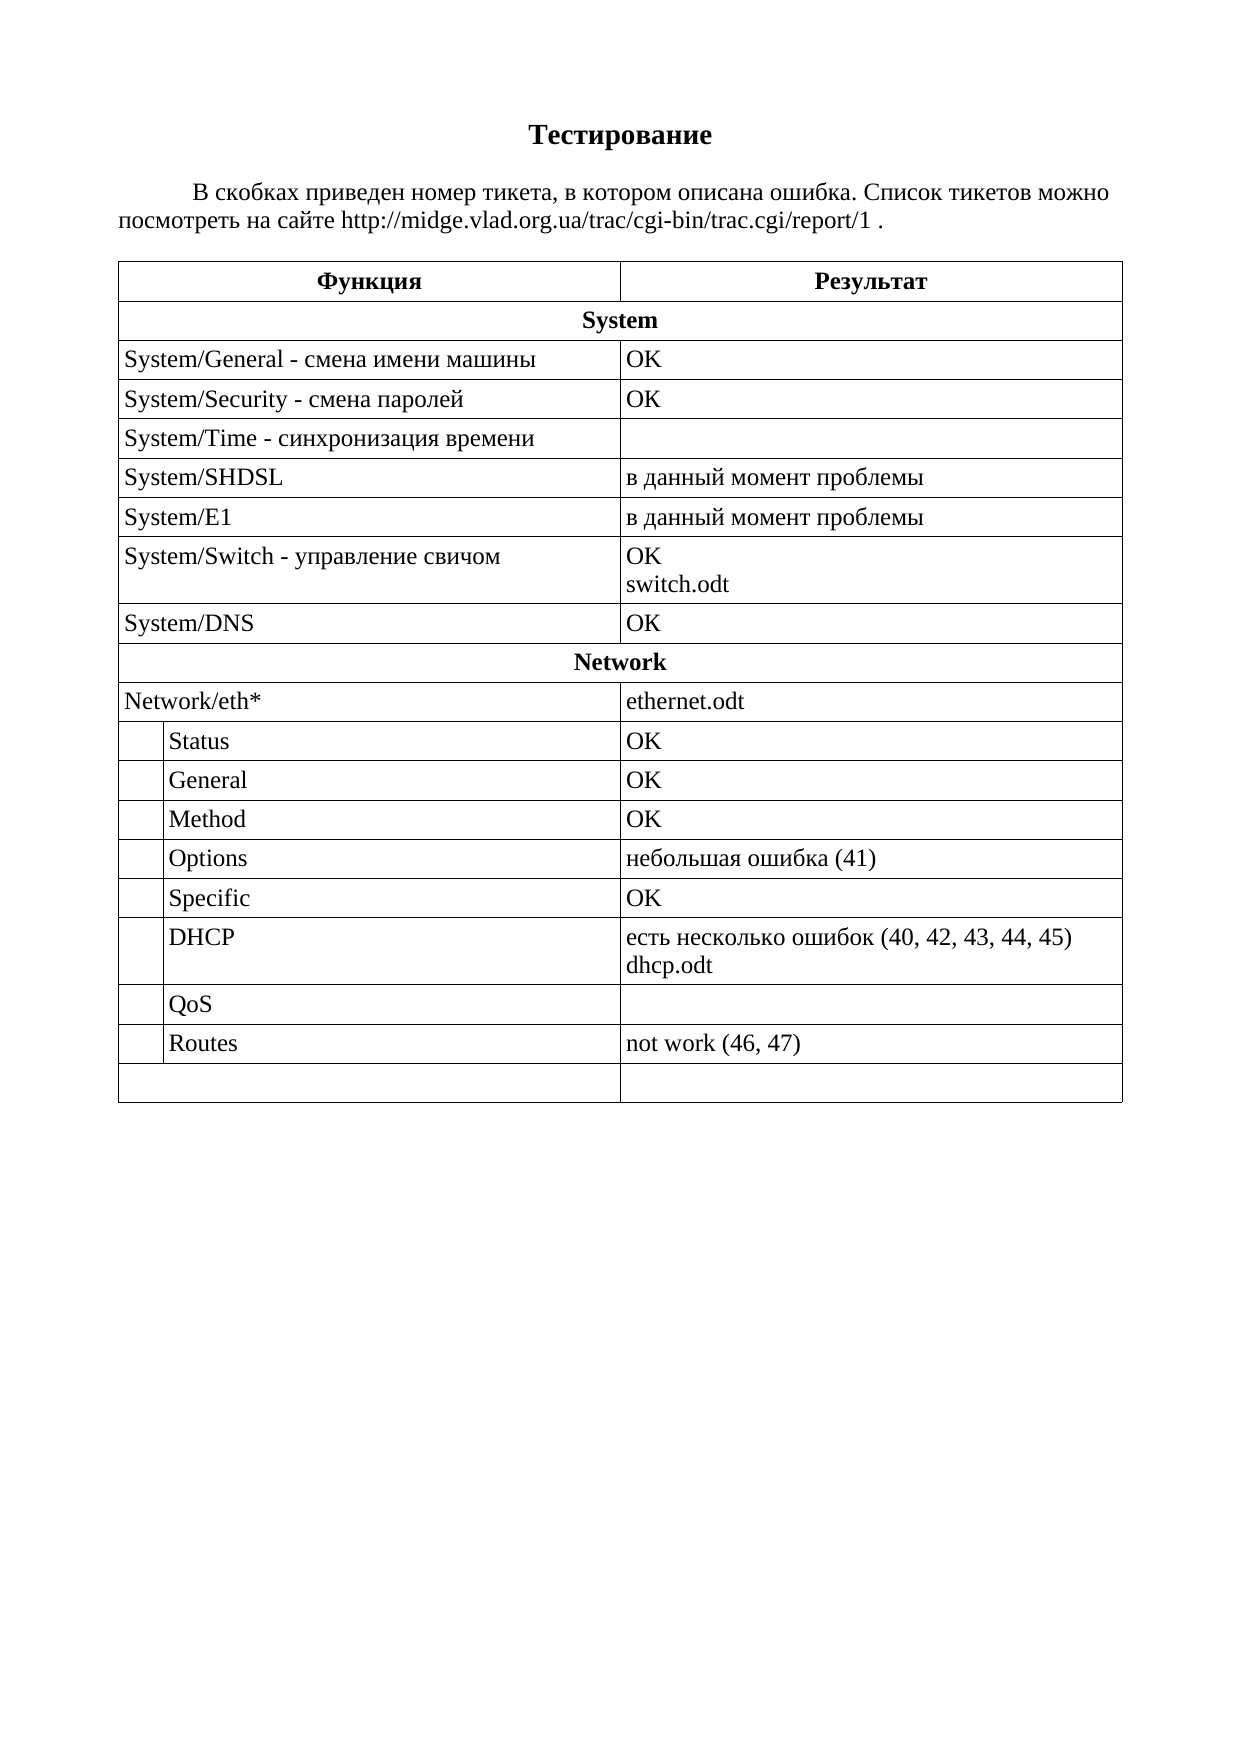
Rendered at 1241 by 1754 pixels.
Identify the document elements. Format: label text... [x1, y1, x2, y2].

table_cell QoS [164, 985, 620, 1023]
table_cell Method [164, 801, 620, 839]
table_cell ОК [621, 380, 1122, 418]
text Тестирование [118, 118, 1122, 150]
table_cell [119, 840, 163, 878]
table_cell General [164, 761, 620, 799]
table_cell Network/eth* [119, 683, 620, 721]
table_cell в данный момент проблемы [621, 498, 1122, 536]
table_cell в данный момент проблемы [621, 459, 1122, 497]
table_cell [621, 419, 1122, 458]
table_cell System/DNS [119, 604, 620, 642]
table_header Функция [119, 262, 620, 301]
table_cell OK [621, 801, 1122, 839]
table_cell [119, 1064, 620, 1102]
text В скобках приведен номер тикета, в котором описана ошибка. Список тикетов можно посмотреть на сайте http://midge.vlad.org.ua/trac/cgi-bin/trac.cgi/report/1 . [118, 178, 1122, 233]
table_cell DHCP [164, 918, 620, 984]
table_cell [119, 985, 163, 1023]
table_cell есть несколько ошибок (40, 42, 43, 44, 45) dhcp.odt [621, 918, 1122, 984]
table_cell System/Time - синхронизация времени [119, 419, 620, 458]
table_cell System/Security - смена паролей [119, 380, 620, 418]
table_cell System/SHDSL [119, 459, 620, 497]
table_cell System/E1 [119, 498, 620, 536]
table_cell System/General - смена имени машины [119, 341, 620, 379]
table_cell Routes [164, 1025, 620, 1063]
table_cell [621, 985, 1122, 1023]
table_cell Status [164, 722, 620, 760]
table_cell OK [621, 879, 1122, 917]
table_cell [119, 801, 163, 839]
table_cell [119, 722, 163, 760]
table_cell ethernet.odt [621, 683, 1122, 721]
table_cell System/Switch - управление свичом [119, 537, 620, 603]
table_header Результат [621, 262, 1122, 301]
table_cell [621, 1064, 1122, 1102]
table_cell Options [164, 840, 620, 878]
table_cell OK switch.odt [621, 537, 1122, 603]
table_cell Network [119, 644, 1122, 682]
table_cell Specific [164, 879, 620, 917]
table_cell OK [621, 761, 1122, 799]
table_cell not work (46, 47) [621, 1025, 1122, 1063]
table_cell [119, 1025, 163, 1063]
table_cell небольшая ошибка (41) [621, 840, 1122, 878]
table_cell [119, 918, 163, 984]
table_cell OK [621, 722, 1122, 760]
table_cell OK [621, 341, 1122, 379]
table_cell System [119, 302, 1122, 340]
table_cell [119, 879, 163, 917]
table_cell ОК [621, 604, 1122, 642]
table_cell [119, 761, 163, 799]
